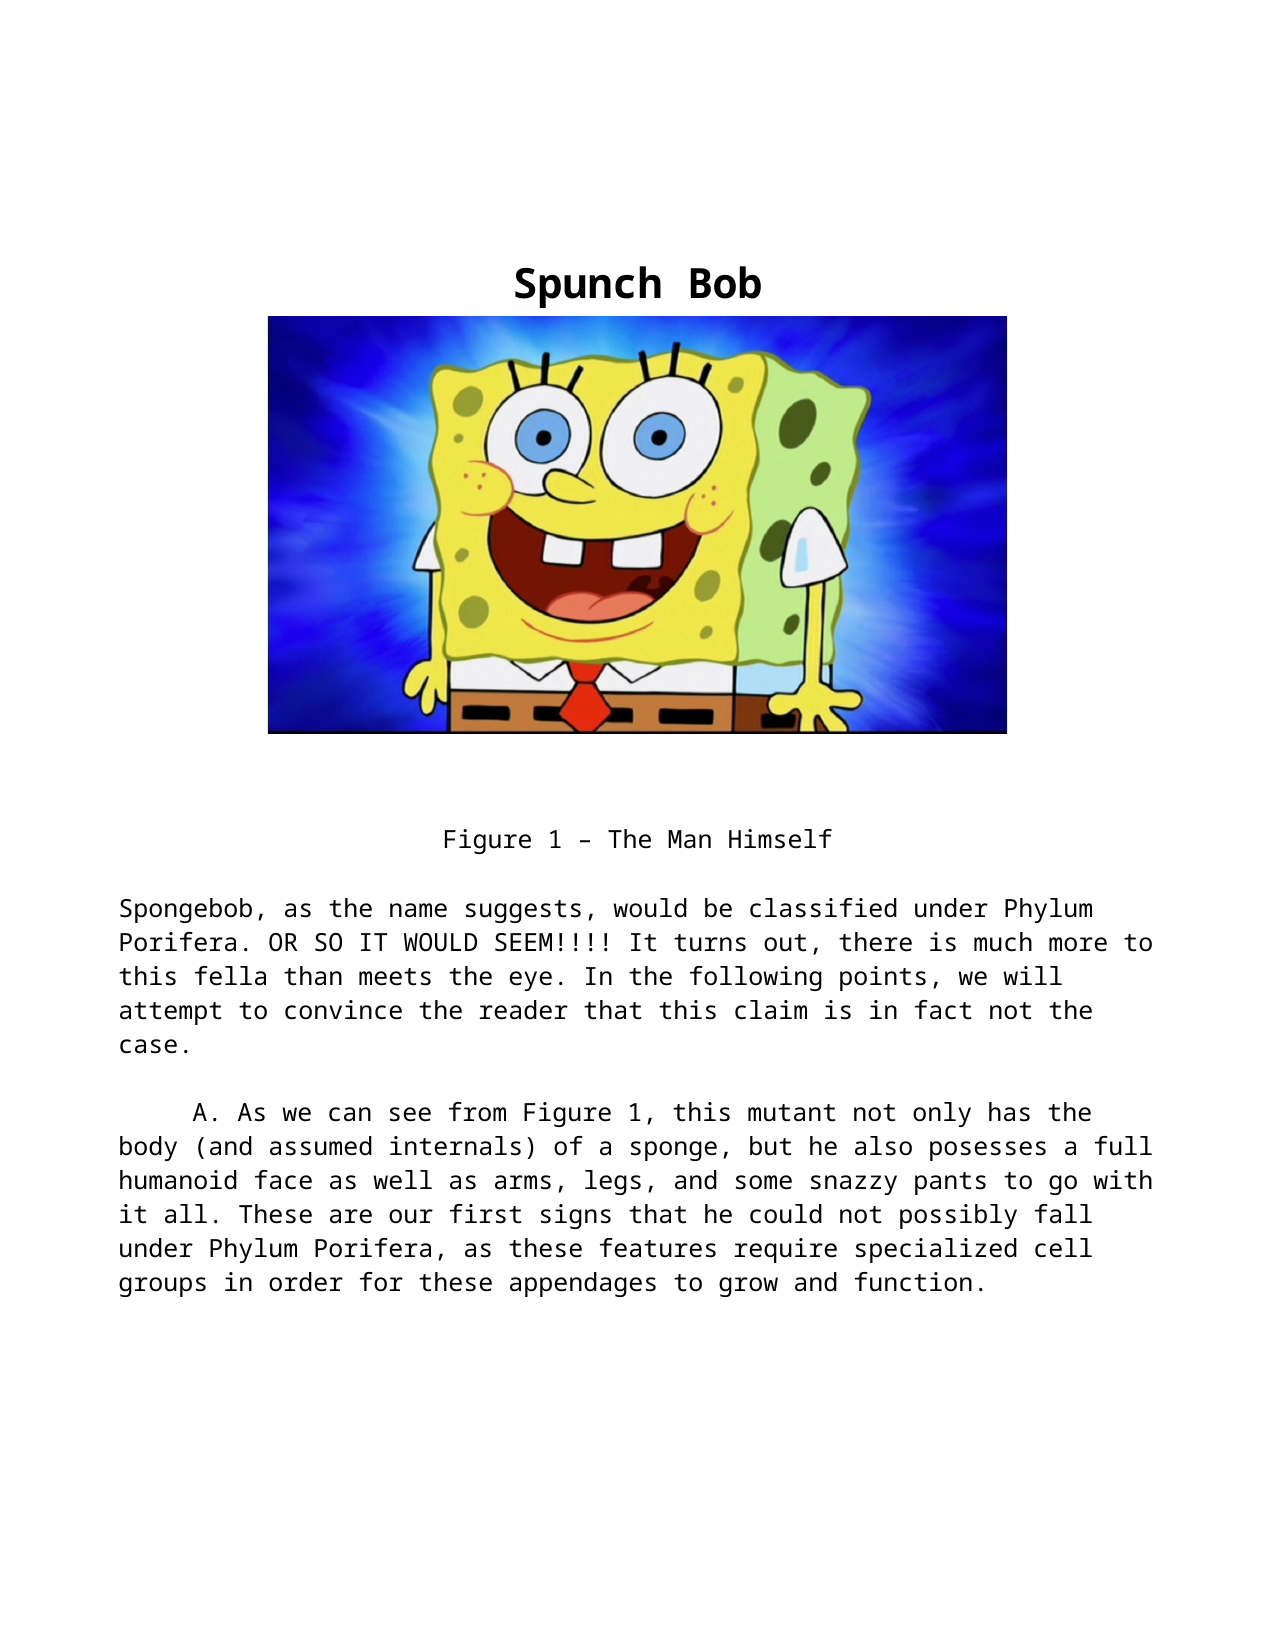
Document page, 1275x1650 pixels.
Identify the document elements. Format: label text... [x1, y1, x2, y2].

picture [267, 316, 1008, 734]
text Figure 1 – The Man Himself [118, 822, 1157, 856]
text A. As we can see from Figure 1, this mutant not only has the body (and assumed internals) of a sponge, but he also posesses a full humanoid face as well as arms, legs, and some snazzy pants to go with it all. These are our first signs that he could not possibly fall under Phylum Porifera, as these features require specialized cell groups in order for these appendages to grow and function. [118, 1094, 1157, 1299]
text Spongebob, as the name suggests, would be classified under Phylum Porifera. OR SO IT WOULD SEEM!!!! It turns out, there is much more to this fella than meets the eye. In the following points, we will attempt to convince the reader that this claim is in fact not the case. [118, 890, 1157, 1061]
text Spunch Bob [118, 254, 1157, 311]
